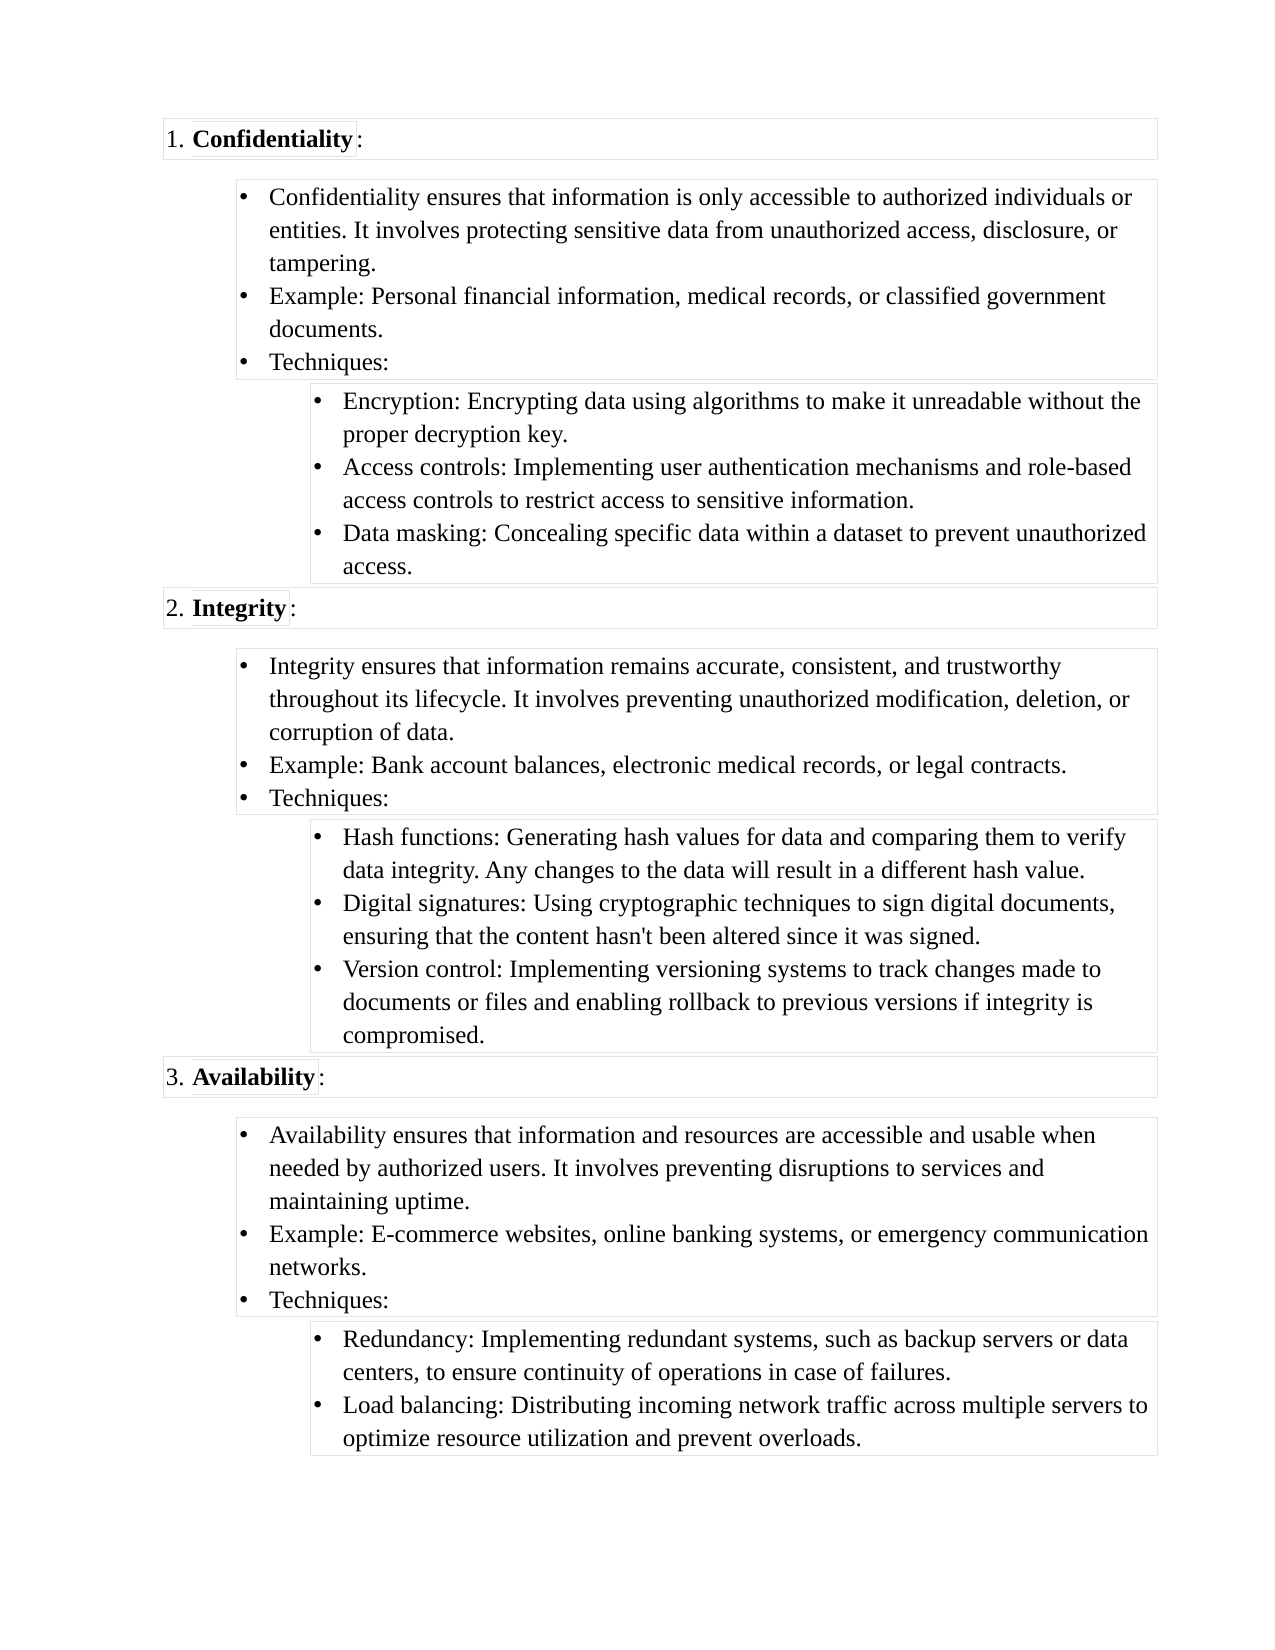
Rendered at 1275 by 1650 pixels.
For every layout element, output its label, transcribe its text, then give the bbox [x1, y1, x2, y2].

list Example: Personal financial information, medical records, or classified government documents. [237, 278, 1157, 343]
list Hash functions: Generating hash values for data and comparing them to verify data integrity. Any changes to the data will result in a different hash value. [311, 820, 1157, 884]
list Integrity: [164, 588, 1157, 628]
list Techniques: [237, 1282, 1157, 1316]
list Data masking: Concealing specific data within a dataset to prevent unauthorized access. [311, 515, 1157, 583]
list Example: E-commerce websites, online banking systems, or emergency communication networks. [237, 1216, 1157, 1281]
list Techniques: [237, 780, 1157, 814]
list Redundancy: Implementing redundant systems, such as backup servers or data centers, to ensure continuity of operations in case of failures. [311, 1322, 1157, 1386]
list Access controls: Implementing user authentication mechanisms and role-based access controls to restrict access to sensitive information. [311, 449, 1157, 514]
list Confidentiality: [164, 119, 1157, 159]
list Availability: [164, 1057, 1157, 1097]
list Availability ensures that information and resources are accessible and usable when needed by authorized users. It involves preventing disruptions to services and maintaining uptime. [237, 1118, 1157, 1214]
list Load balancing: Distributing incoming network traffic across multiple servers to optimize resource utilization and prevent overloads. [311, 1387, 1157, 1455]
list Digital signatures: Using cryptographic techniques to sign digital documents, ensuring that the content hasn't been altered since it was signed. [311, 885, 1157, 950]
list Techniques: [237, 344, 1157, 379]
list Integrity ensures that information remains accurate, consistent, and trustworthy throughout its lifecycle. It involves preventing unauthorized modification, deletion, or corruption of data. [237, 649, 1157, 746]
list Example: Bank account balances, electronic medical records, or legal contracts. [237, 747, 1157, 778]
list Encryption: Encrypting data using algorithms to make it unreadable without the proper decryption key. [311, 384, 1157, 448]
list Version control: Implementing versioning systems to track changes made to documents or files and enabling rollback to previous versions if integrity is compromised. [311, 951, 1157, 1052]
list Confidentiality ensures that information is only accessible to authorized individuals or entities. It involves protecting sensitive data from unauthorized access, disclosure, or tampering. [237, 180, 1157, 277]
